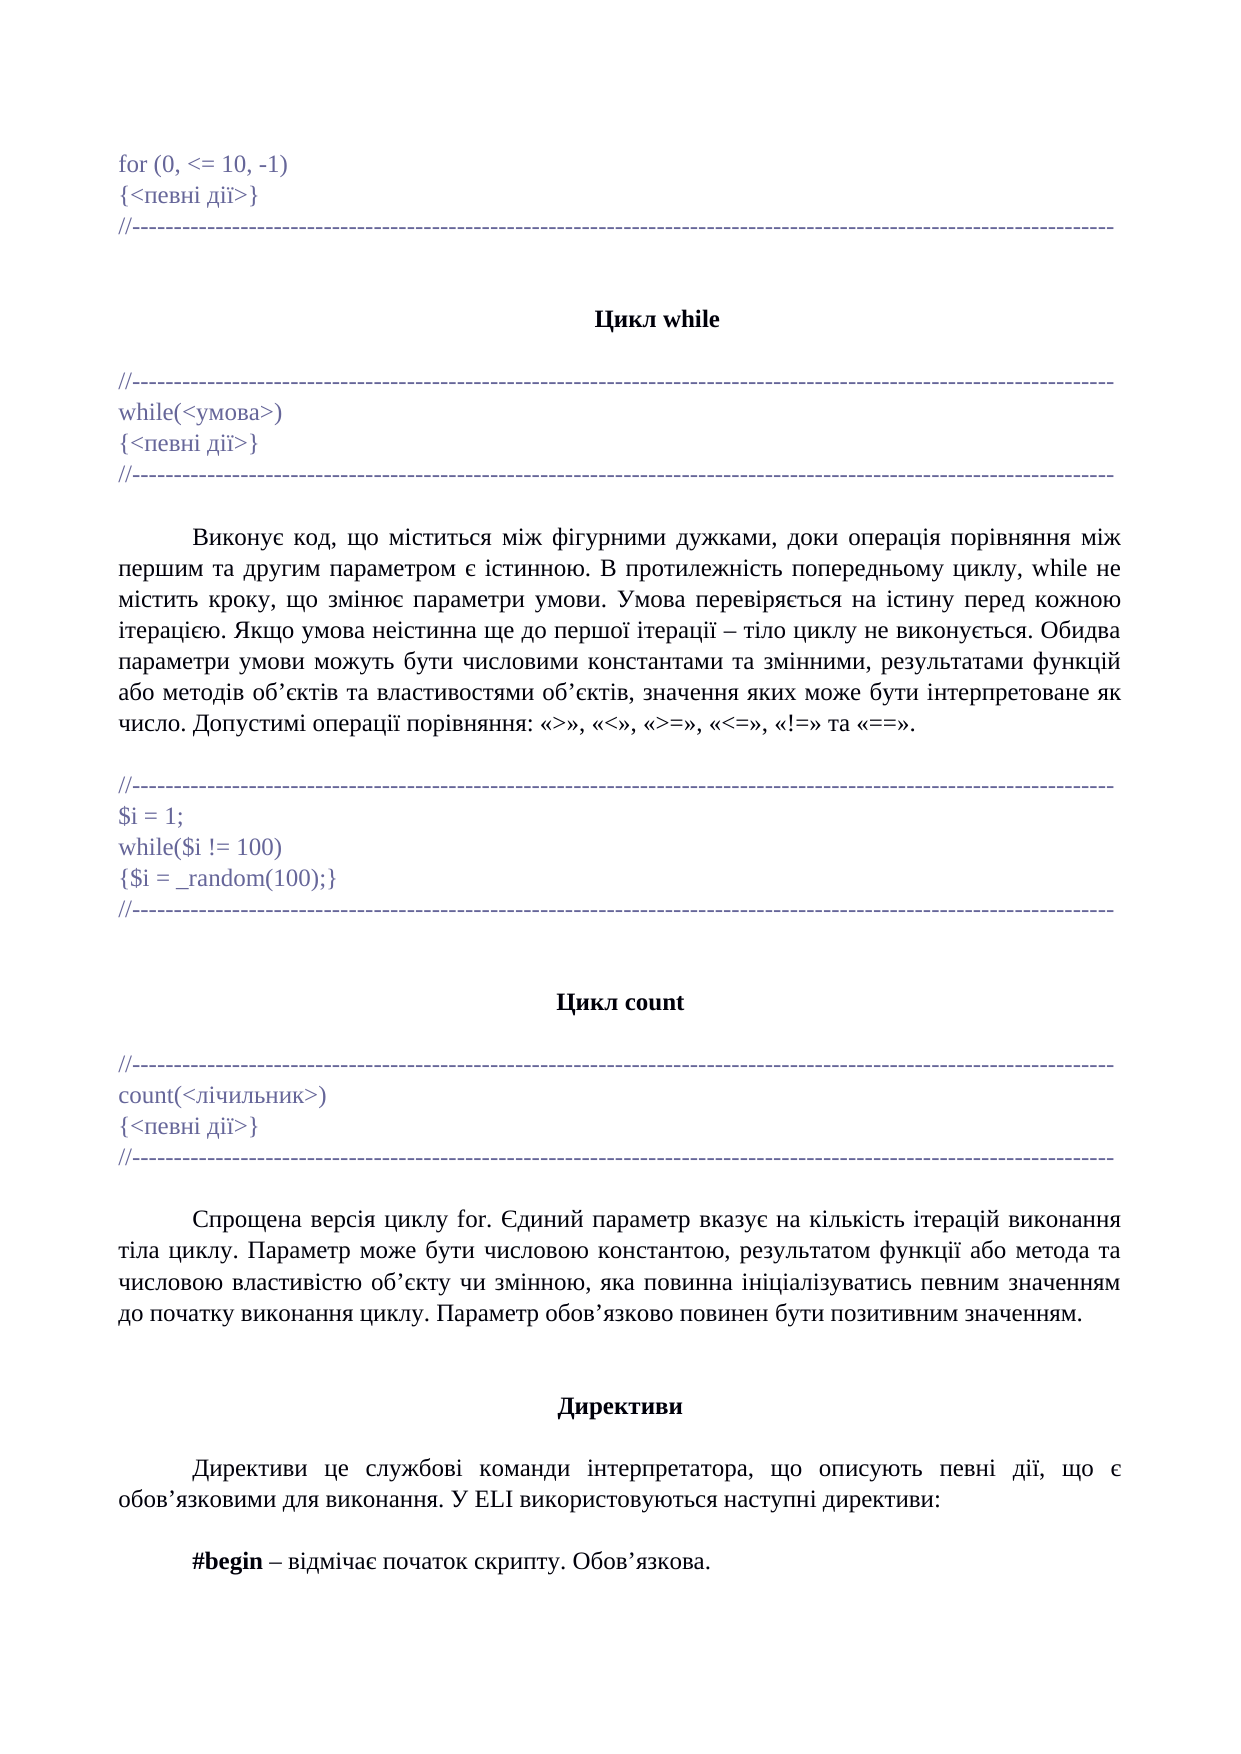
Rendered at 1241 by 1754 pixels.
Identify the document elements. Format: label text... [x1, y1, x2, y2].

text {<певні дії>} [118, 428, 1122, 457]
text //---------------------------------------------------------------------------------------------------------------------- [118, 459, 1122, 488]
text {$i = _random(100);} [118, 863, 1122, 892]
text $i = 1; [118, 801, 1122, 830]
text //---------------------------------------------------------------------------------------------------------------------- [118, 770, 1122, 799]
text //---------------------------------------------------------------------------------------------------------------------- [118, 211, 1122, 240]
text //---------------------------------------------------------------------------------------------------------------------- [118, 366, 1122, 395]
text while($i != 100) [118, 832, 1122, 861]
text Спрощена версія циклу for. Єдиний параметр вказує на кількість ітерацій виконання тіла циклу. Параметр може бути числовою константою, результатом функції або метода та числовою властивістю об’єкту чи змінною, яка повинна ініціалізуватись певним значенням до початку виконання циклу. Параметр обов’язково повинен бути позитивним значенням. [118, 1204, 1122, 1326]
text Директиви [118, 1391, 1122, 1419]
text Цикл while [118, 304, 1122, 333]
text while(<умова>) [118, 397, 1122, 426]
text for (0, <= 10, -1) [118, 149, 1122, 178]
text Виконує код, що міститься між фігурними дужками, доки операція порівняння між першим та другим параметром є істинною. В протилежність попередньому циклу, while не містить кроку, що змінює параметри умови. Умова перевіряється на істину перед кожною ітерацією. Якщо умова неістинна ще до першої ітерації – тіло циклу не виконується. Обидва параметри умови можуть бути числовими константами та змінними, результатами функцій або методів об’єктів та властивостями об’єктів, значення яких може бути інтерпретоване як число. Допустимі операції порівняння: «>», «<», «>=», «<=», «!=» та «==». [118, 522, 1122, 737]
text #begin – відмічає початок скрипту. Обов’язкова. [118, 1546, 1122, 1575]
text //---------------------------------------------------------------------------------------------------------------------- [118, 894, 1122, 923]
text {<певні дії>} [118, 180, 1122, 209]
text Директиви це службові команди інтерпретатора, що описують певні дії, що є обов’язковими для виконання. У ELI використовуються наступні директиви: [118, 1453, 1122, 1513]
text //---------------------------------------------------------------------------------------------------------------------- [118, 1142, 1122, 1171]
text count(<лічильник>) [118, 1080, 1122, 1109]
text //---------------------------------------------------------------------------------------------------------------------- [118, 1049, 1122, 1078]
text {<певні дії>} [118, 1111, 1122, 1140]
text Цикл count [118, 987, 1122, 1016]
